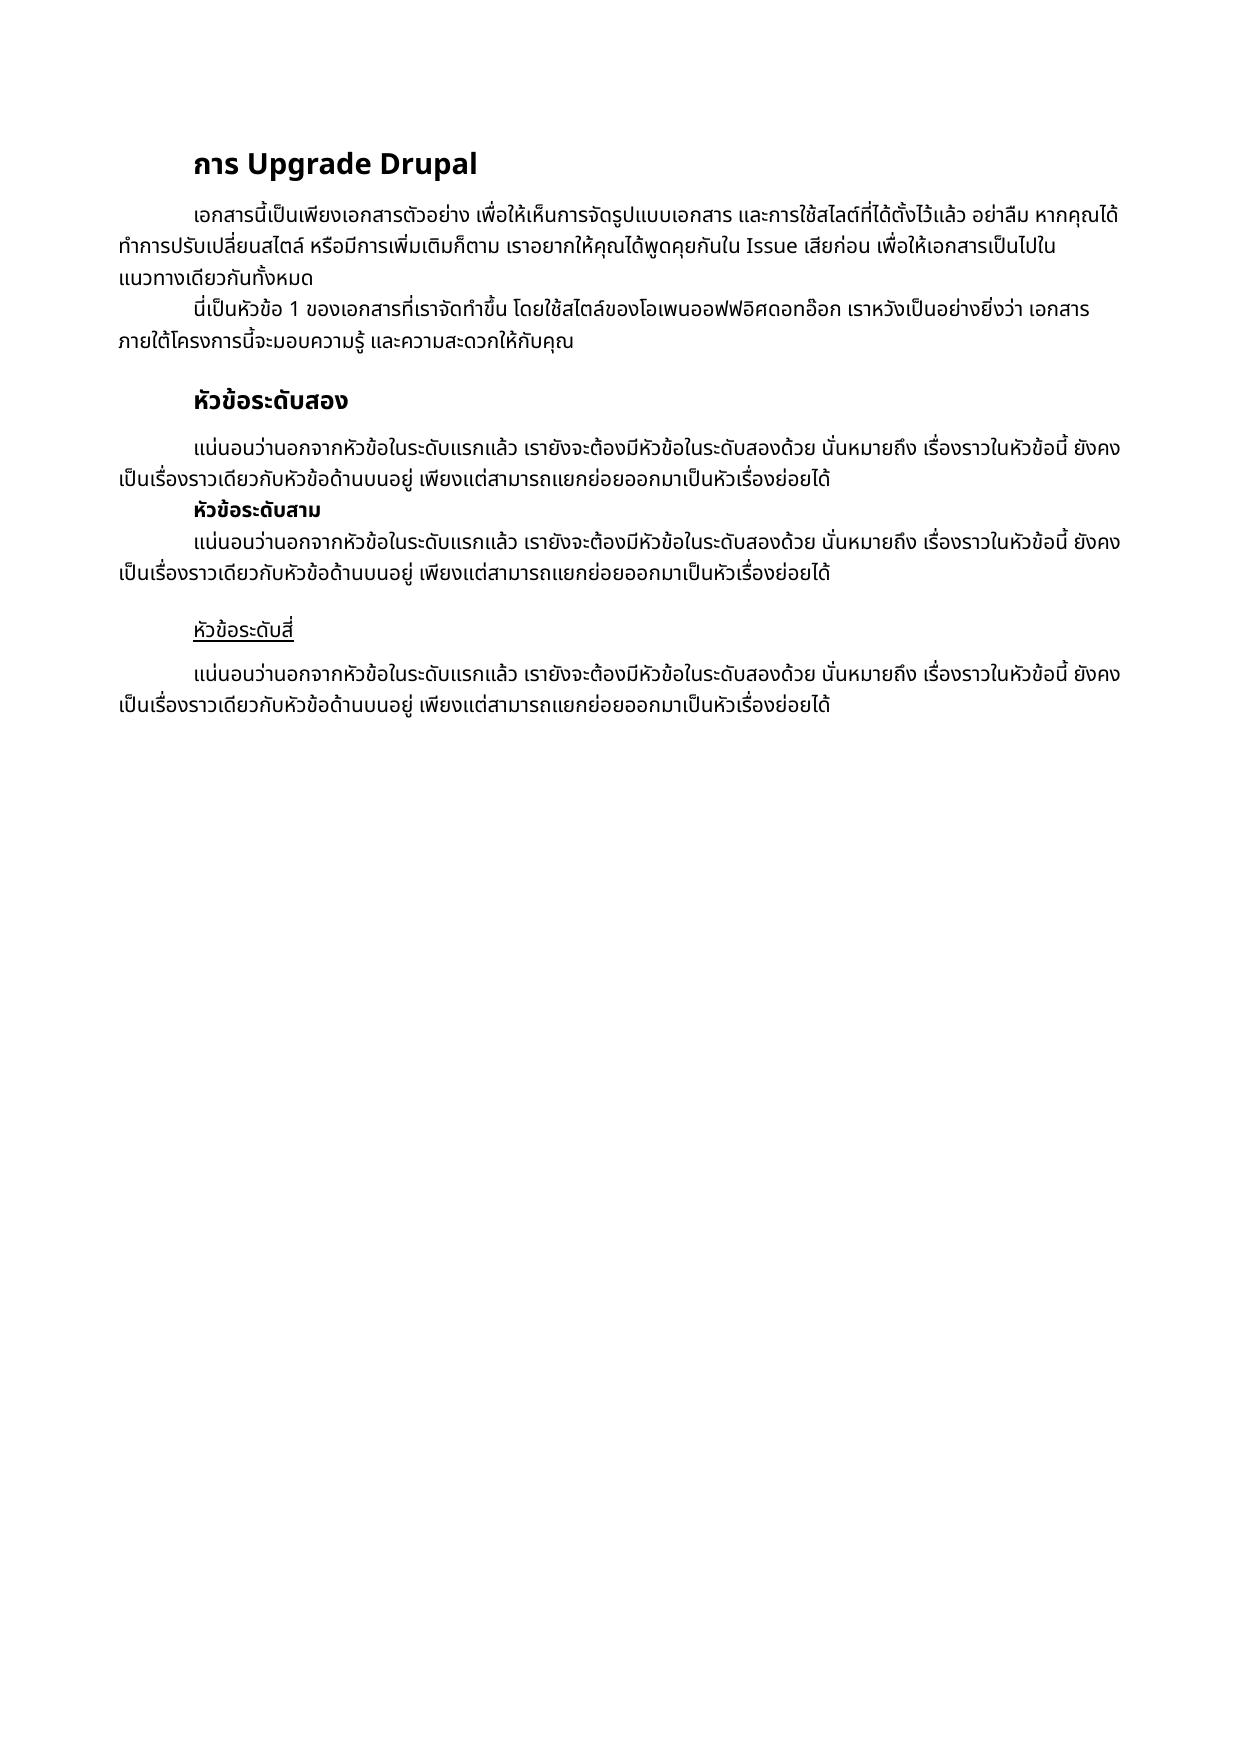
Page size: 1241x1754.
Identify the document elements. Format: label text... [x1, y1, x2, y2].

text เอกสารนี้เป็นเพียงเอกสารตัวอย่าง เพื่อให้เห็นการจัดรูปแบบเอกสาร และการใช้สไลต์ที่ได้ตั้งไว้แล้ว อย่าลืม หากคุณได้ทำการปรับเปลี่ยนสไตล์ หรือมีการเพิ่มเติมก็ตาม เราอยากให้คุณได้พูดคุยกันใน Issue เสียก่อน เพื่อให้เอกสารเป็นไปในแนวทางเดียวกันทั้งหมด [118, 200, 1122, 294]
text แน่นอนว่านอกจากหัวข้อในระดับแรกแล้ว เรายังจะต้องมีหัวข้อในระดับสองด้วย นั่นหมายถึง เรื่องราวในหัวข้อนี้ ยังคงเป็นเรื่องราวเดียวกับหัวข้อด้านบนอยู่ เพียงแต่สามารถแยกย่อยออกมาเป็นหัวเรื่องย่อยได้ [118, 527, 1122, 590]
subtitle หัวข้อระดับสอง [118, 383, 1122, 420]
text นี่เป็นหัวข้อ 1 ของเอกสารที่เราจัดทำขึ้น โดยใช้สไตล์ของโอเพนออฟฟอิศดอทอ๊อก เราหวังเป็นอย่างยิ่งว่า เอกสารภายใต้โครงการนี้จะมอบความรู้ และความสะดวกให้กับคุณ [118, 294, 1122, 358]
subtitle การ Upgrade Drupal [193, 143, 1122, 187]
subtitle หัวข้อระดับสี่ [193, 615, 1122, 647]
text แน่นอนว่านอกจากหัวข้อในระดับแรกแล้ว เรายังจะต้องมีหัวข้อในระดับสองด้วย นั่นหมายถึง เรื่องราวในหัวข้อนี้ ยังคงเป็นเรื่องราวเดียวกับหัวข้อด้านบนอยู่ เพียงแต่สามารถแยกย่อยออกมาเป็นหัวเรื่องย่อยได้ [118, 433, 1122, 496]
text แน่นอนว่านอกจากหัวข้อในระดับแรกแล้ว เรายังจะต้องมีหัวข้อในระดับสองด้วย นั่นหมายถึง เรื่องราวในหัวข้อนี้ ยังคงเป็นเรื่องราวเดียวกับหัวข้อด้านบนอยู่ เพียงแต่สามารถแยกย่อยออกมาเป็นหัวเรื่องย่อยได้ [118, 659, 1122, 722]
text หัวข้อระดับสาม [193, 496, 1122, 527]
